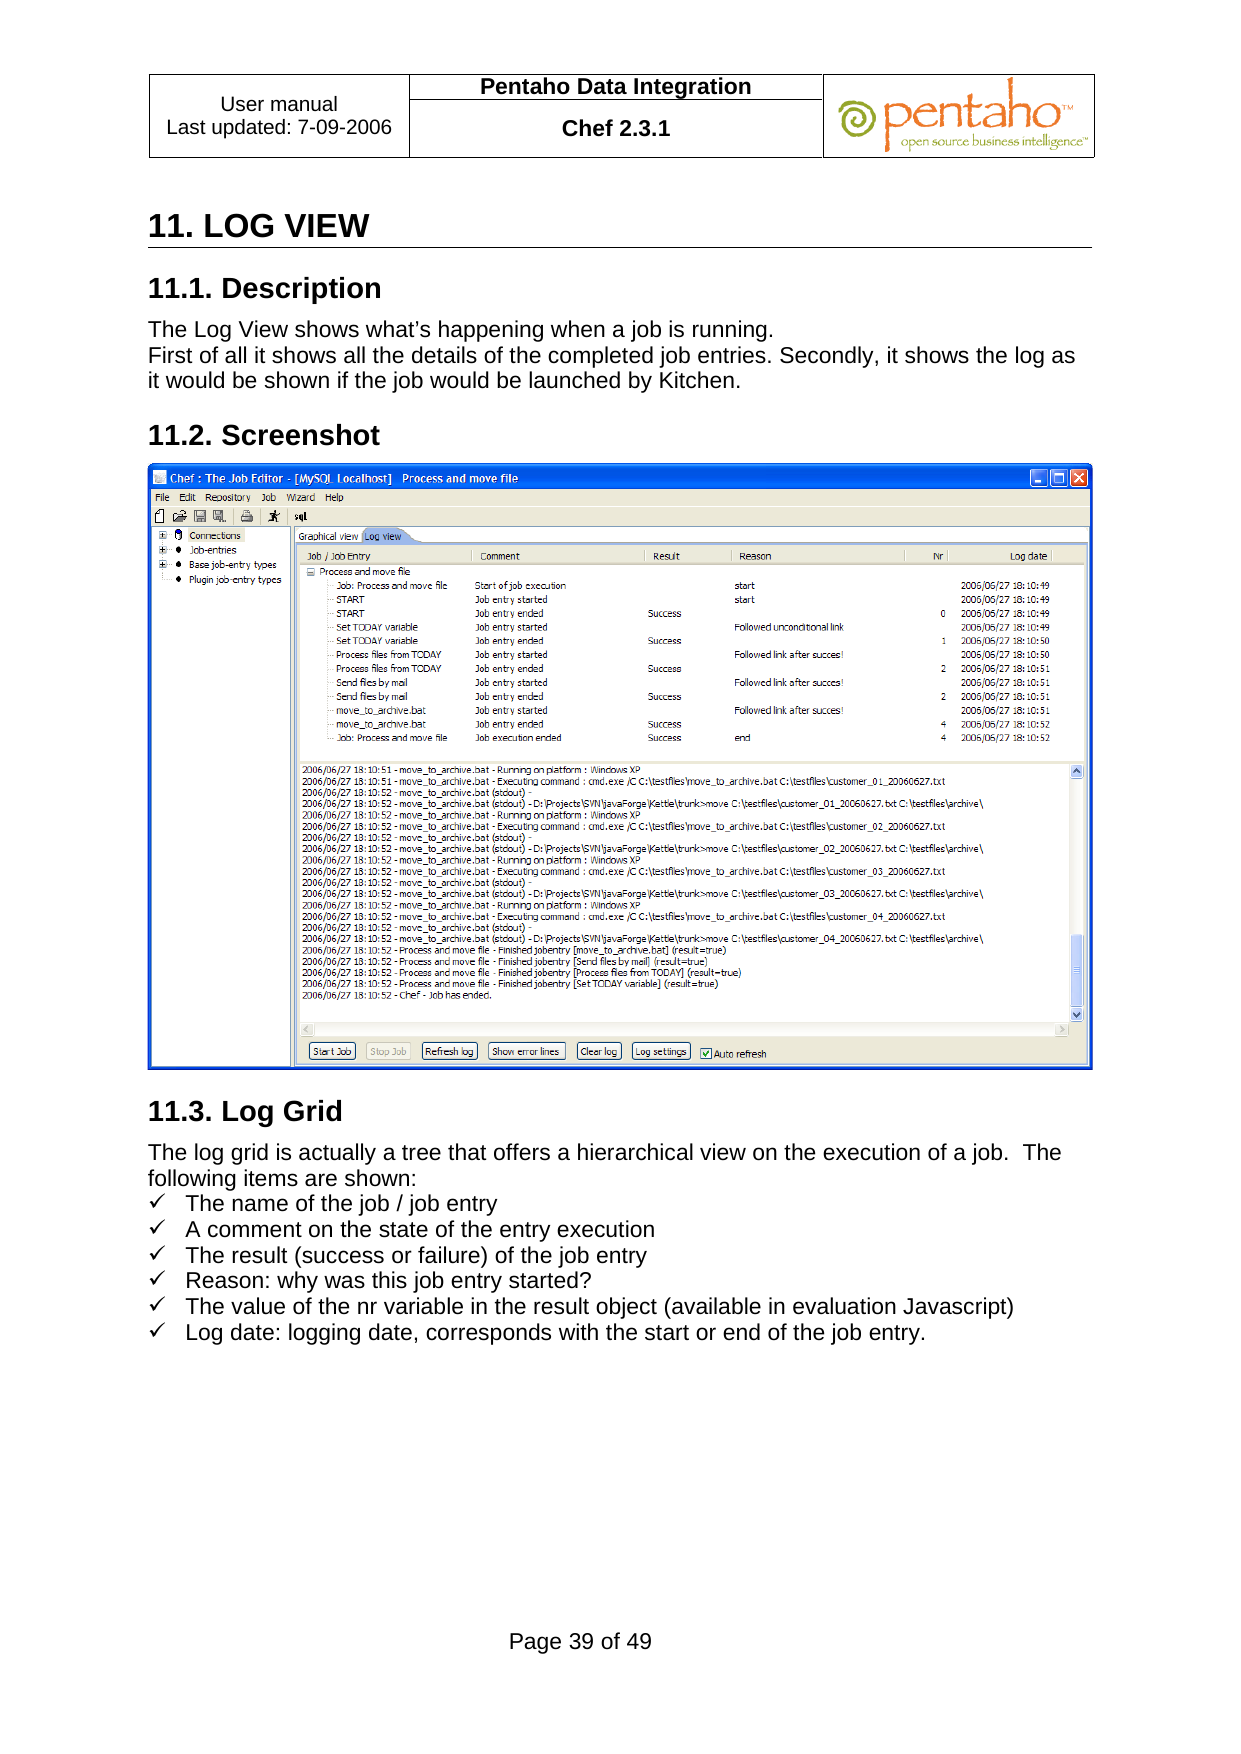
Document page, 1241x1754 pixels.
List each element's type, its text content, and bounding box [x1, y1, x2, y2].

list A comment on the state of the entry execution [148, 1217, 1092, 1242]
picture [147, 463, 1093, 1070]
list The name of the job / job entry [148, 1191, 1092, 1217]
list Log date: logging date, corresponds with the start or end of the job entry. [148, 1320, 1092, 1345]
subtitle Description [148, 272, 1092, 304]
text The Log View shows what’s happening when a job is running. [148, 317, 1092, 343]
list The value of the nr variable in the result object (available in evaluation Javascript) [148, 1294, 1092, 1320]
list Reason: why was this job entry started? [148, 1268, 1092, 1294]
text First of all it shows all the details of the completed job entries. Secondly, it shows the log as it would be shown if the job would be launched by Kitchen. [148, 343, 1092, 394]
subtitle Log Grid [148, 1095, 1092, 1127]
list The result (success or failure) of the job entry [148, 1242, 1092, 1268]
text The log grid is actually a tree that offers a hierarchical view on the execution of a job. The following items are shown: [148, 1140, 1092, 1191]
subtitle Log View [148, 208, 1092, 247]
subtitle Screenshot [148, 419, 1092, 451]
